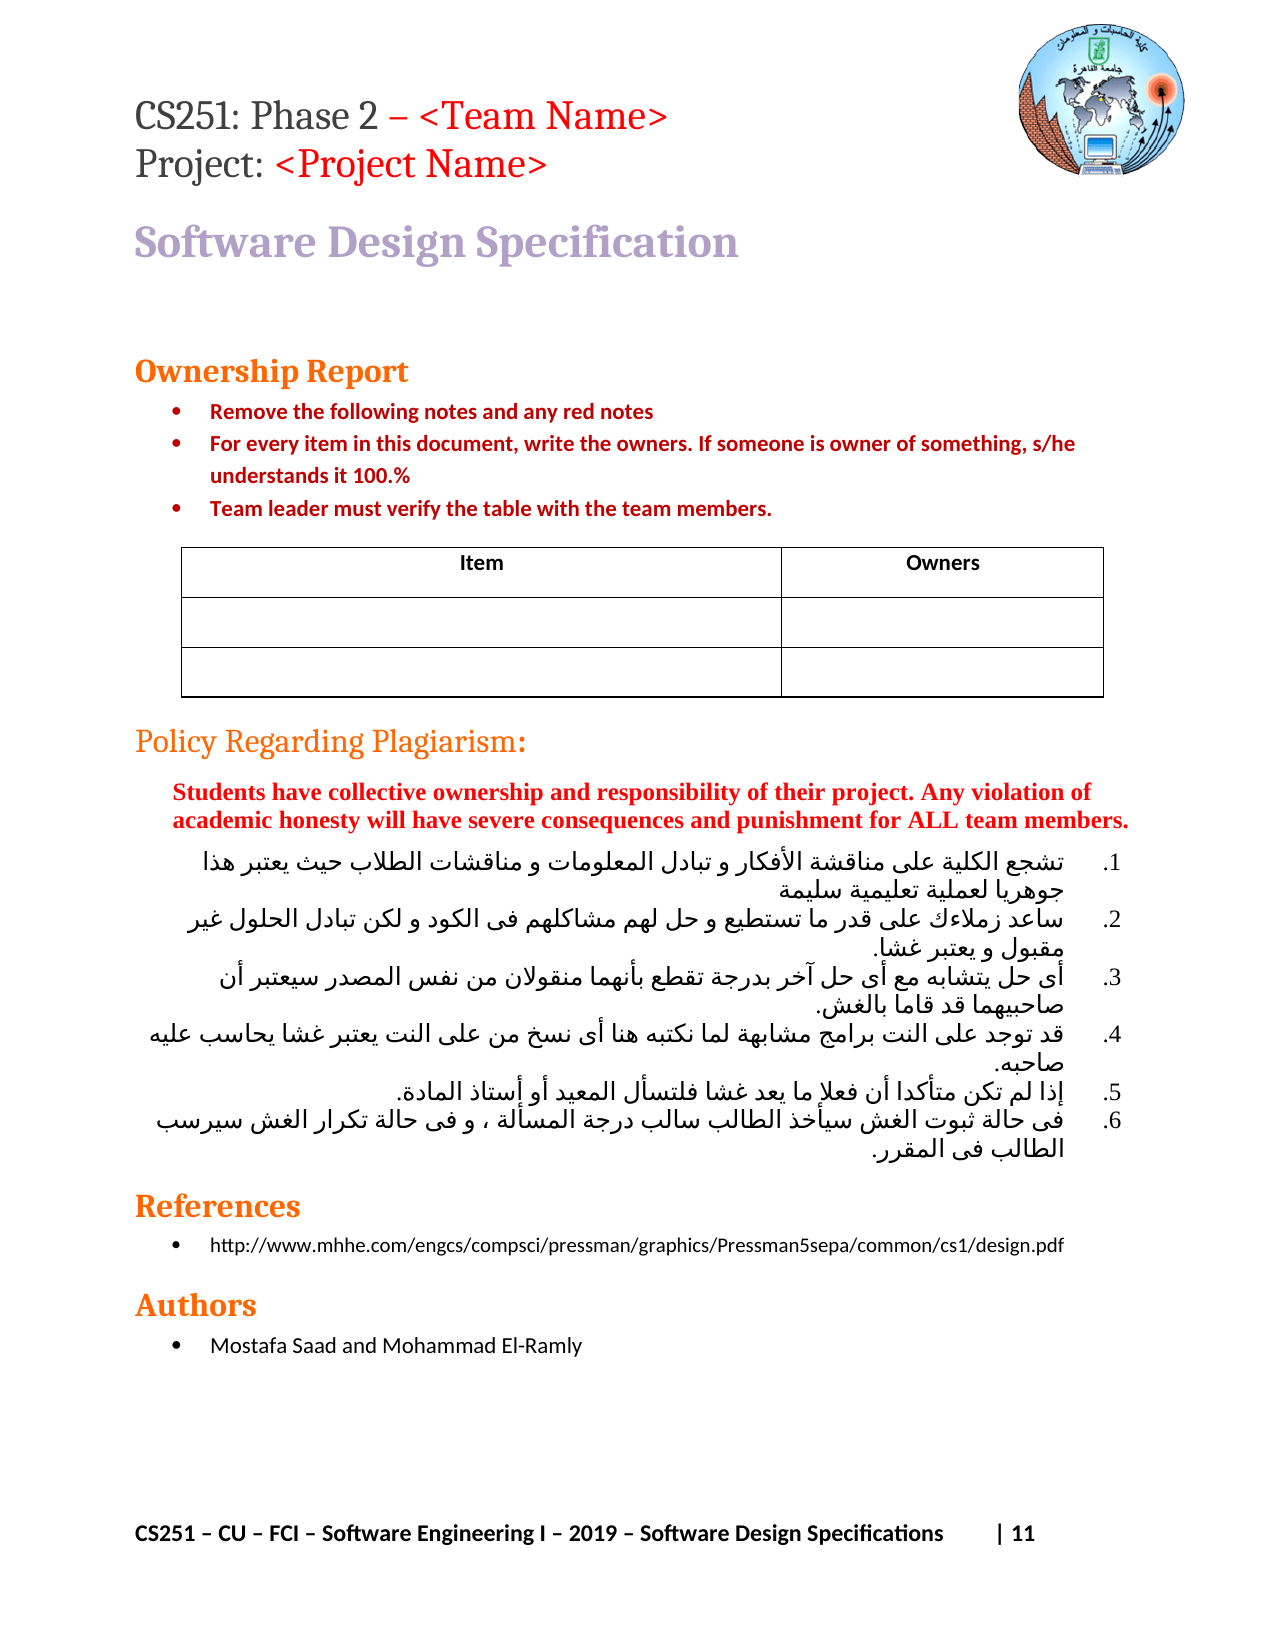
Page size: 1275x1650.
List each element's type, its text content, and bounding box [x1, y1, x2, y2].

list Mostafa Saad and Mohammad El-Ramly [172, 1331, 1140, 1359]
list Remove the following notes and any red notes [172, 397, 1140, 425]
list http://www.mhhe.com/engcs/compsci/pressman/graphics/Pressman5sepa/common/cs1/design.pdf [172, 1232, 1140, 1258]
table_cell [782, 598, 1103, 647]
subtitle References [135, 1188, 1140, 1226]
table_header Owners [782, 548, 1103, 597]
table_header Item [182, 548, 781, 597]
subtitle Policy Regarding Plagiarism: [135, 722, 1140, 761]
table_cell [182, 598, 781, 647]
list أى حل يتشابه مع أى حل آخر بدرجة تقطع بأنهما منقولان من نفس المصدر سيعتبر أن صاحبيهما قد قاما بالغش. [135, 962, 1102, 1019]
subtitle Ownership Report [135, 353, 1140, 391]
list ساعد زملاءك على قدر ما تستطيع و حل لهم مشاكلهم فى الكود و لكن تبادل الحلول غير مقبول و يعتبر غشا. [135, 904, 1102, 962]
list قد توجد على النت برامج مشابهة لما نكتبه هنا أى نسخ من على النت يعتبر غشا يحاسب عليه صاحبه. [135, 1019, 1102, 1077]
table_cell [782, 648, 1103, 696]
picture [1018, 24, 1186, 180]
list إذا لم تكن متأكدا أن فعلا ما يعد غشا فلتسأل المعيد أو أستاذ المادة. [135, 1077, 1102, 1105]
list For every item in this document, write the owners. If someone is owner of something, s/he understands it 100.% [172, 429, 1140, 489]
table_cell [182, 648, 781, 696]
list Team leader must verify the table with the team members. [172, 494, 1140, 522]
list تشجع الكلية على مناقشة الأفكار و تبادل المعلومات و مناقشات الطلاب حيث يعتبر هذا جوهريا لعملية تعليمية سليمة [135, 847, 1102, 904]
text Students have collective ownership and responsibility of their project. Any violation of academic honesty will have severe consequences and punishment for ALL team members. [172, 777, 1140, 834]
subtitle Authors [135, 1287, 1140, 1325]
list فى حالة ثبوت الغش سيأخذ الطالب سالب درجة المسألة ، و فى حالة تكرار الغش سيرسب الطالب فى المقرر. [135, 1105, 1102, 1163]
